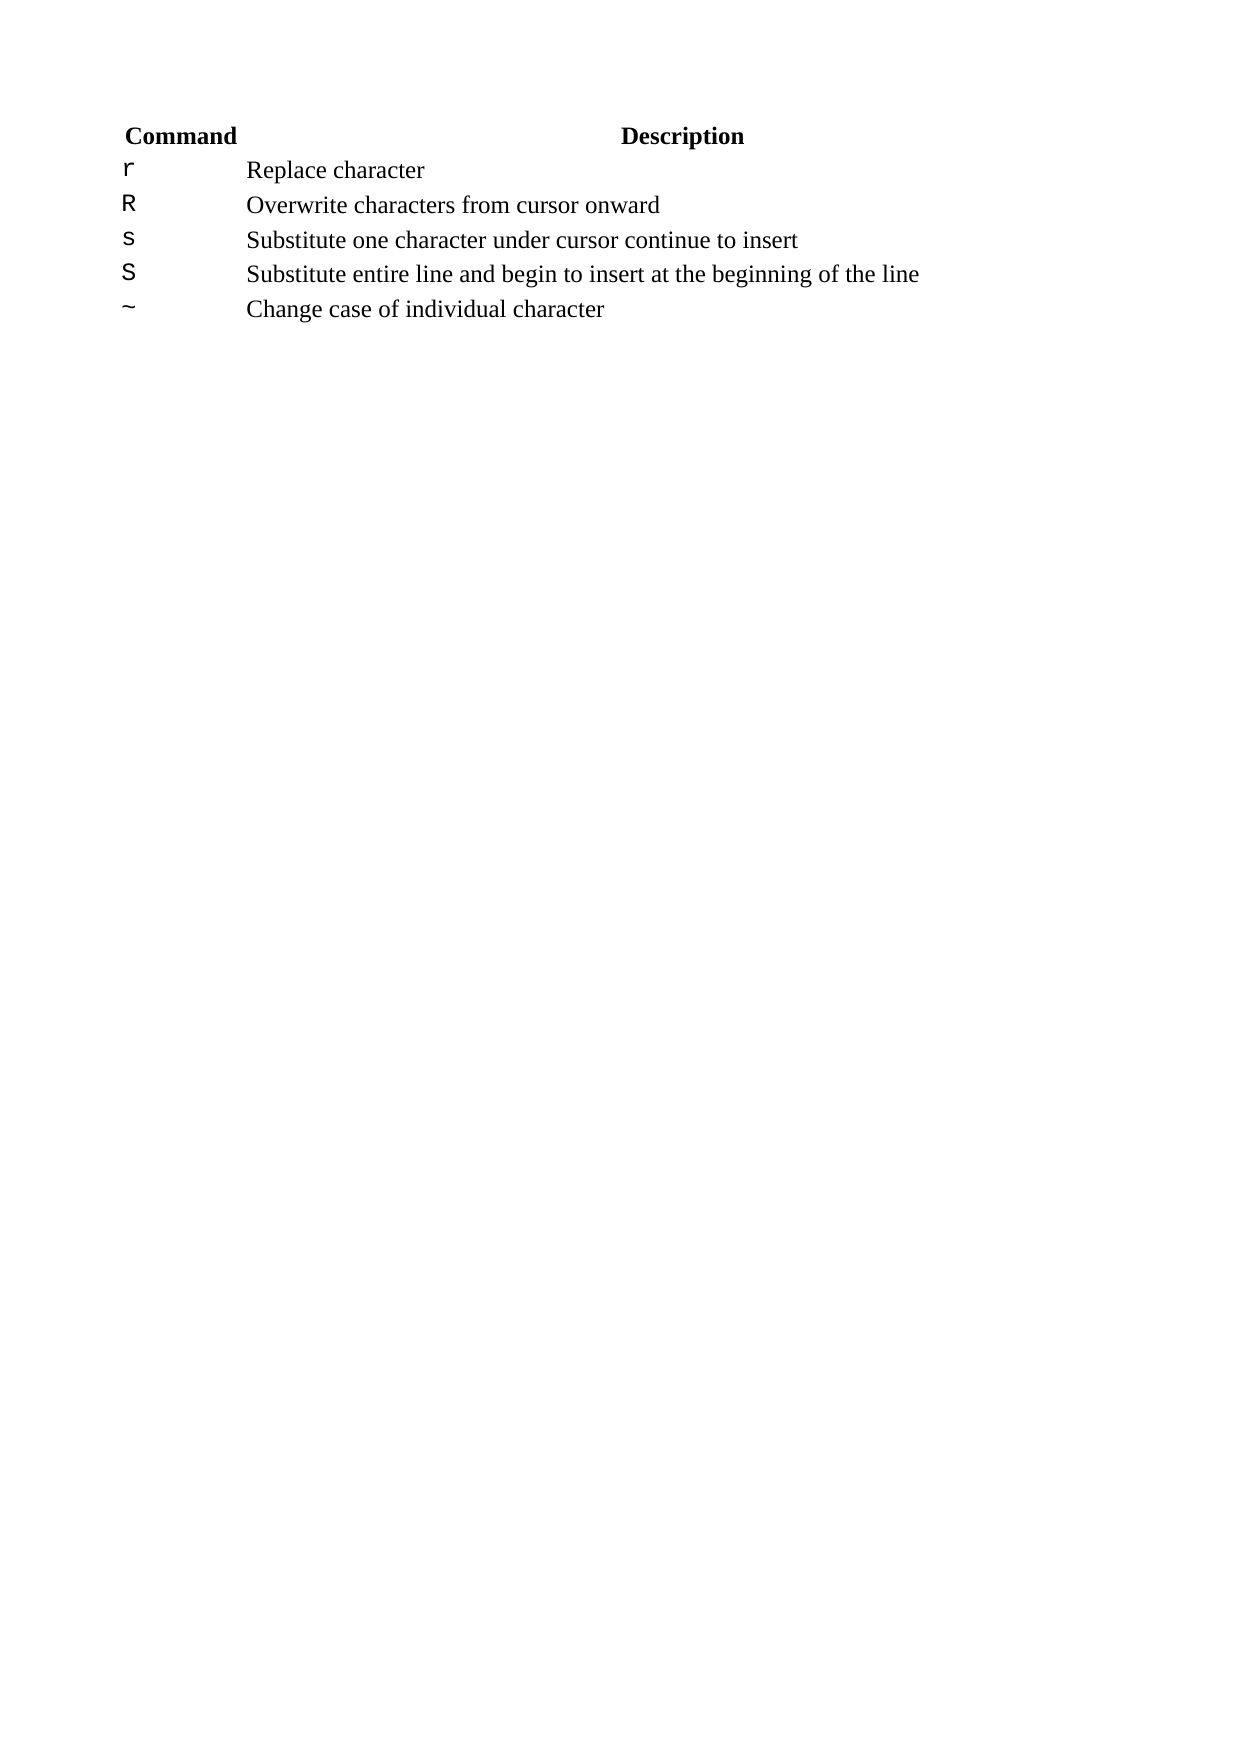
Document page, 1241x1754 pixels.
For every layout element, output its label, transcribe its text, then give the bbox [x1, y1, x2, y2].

table_cell ~ [118, 291, 243, 326]
table_cell Substitute one character under cursor continue to insert [243, 222, 1122, 256]
table_header Command [118, 118, 243, 153]
table_cell Replace character [243, 153, 1122, 187]
table_cell S [118, 256, 243, 291]
table_cell s [118, 222, 243, 256]
table_cell Overwrite characters from cursor onward [243, 187, 1122, 222]
table_cell Change case of individual character [243, 291, 1122, 326]
table_header Description [243, 118, 1122, 153]
table_cell Substitute entire line and begin to insert at the beginning of the line [243, 256, 1122, 291]
table_cell r [118, 153, 243, 187]
table_cell R [118, 187, 243, 222]
